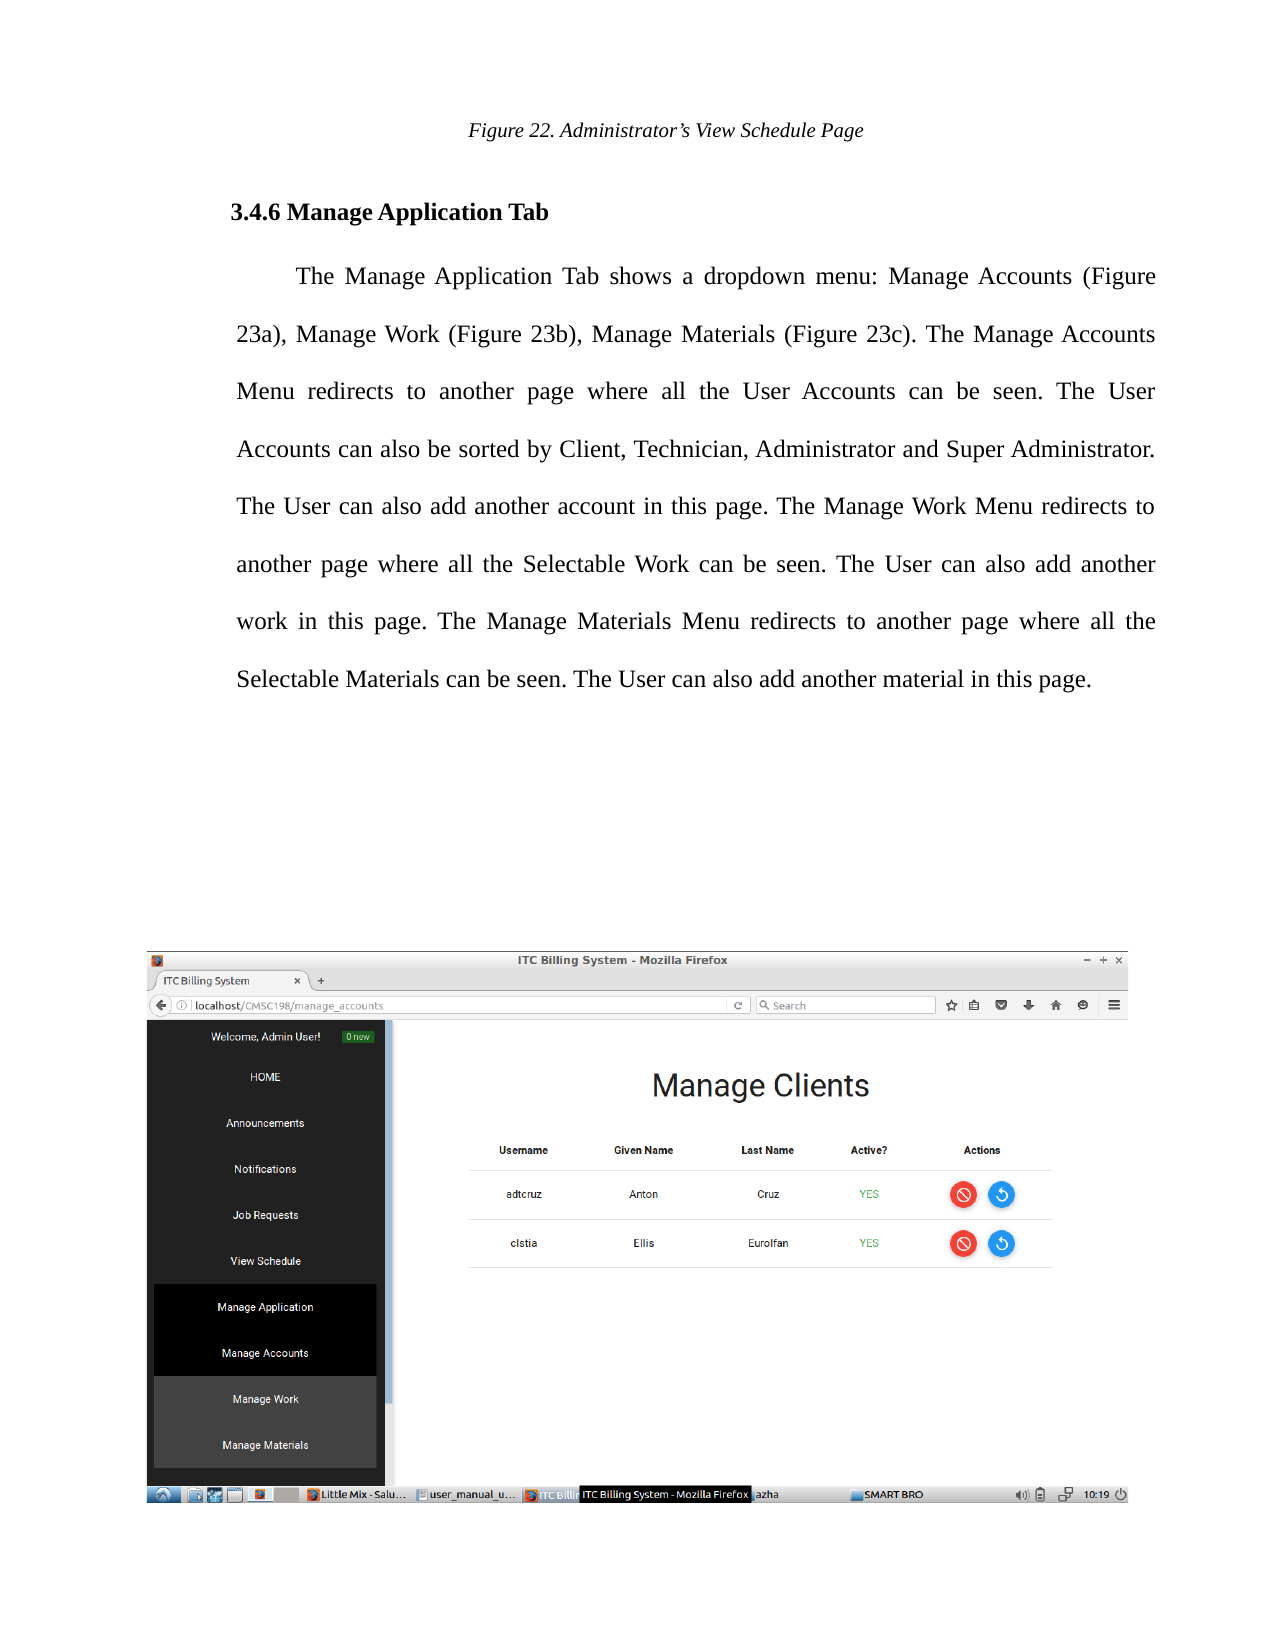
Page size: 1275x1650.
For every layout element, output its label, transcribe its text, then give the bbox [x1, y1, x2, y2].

text Figure 22. Administrator’s View Schedule Page [118, 118, 1157, 142]
subtitle 3.4.6 Manage Application Tab [230, 197, 1157, 226]
picture [146, 951, 1129, 1503]
text The Manage Application Tab shows a dropdown menu: Manage Accounts (Figure 23a), Manage Work (Figure 23b), Manage Materials (Figure 23c). The Manage Accounts Menu redirects to another page where all the User Accounts can be seen. The User Accounts can also be sorted by Client, Technician, Administrator and Super Administrator. The User can also add another account in this page. The Manage Work Menu redirects to another page where all the Selectable Work can be seen. The User can also add another work in this page. The Manage Materials Menu redirects to another page where all the Selectable Materials can be seen. The User can also add another material in this page. [236, 261, 1157, 692]
